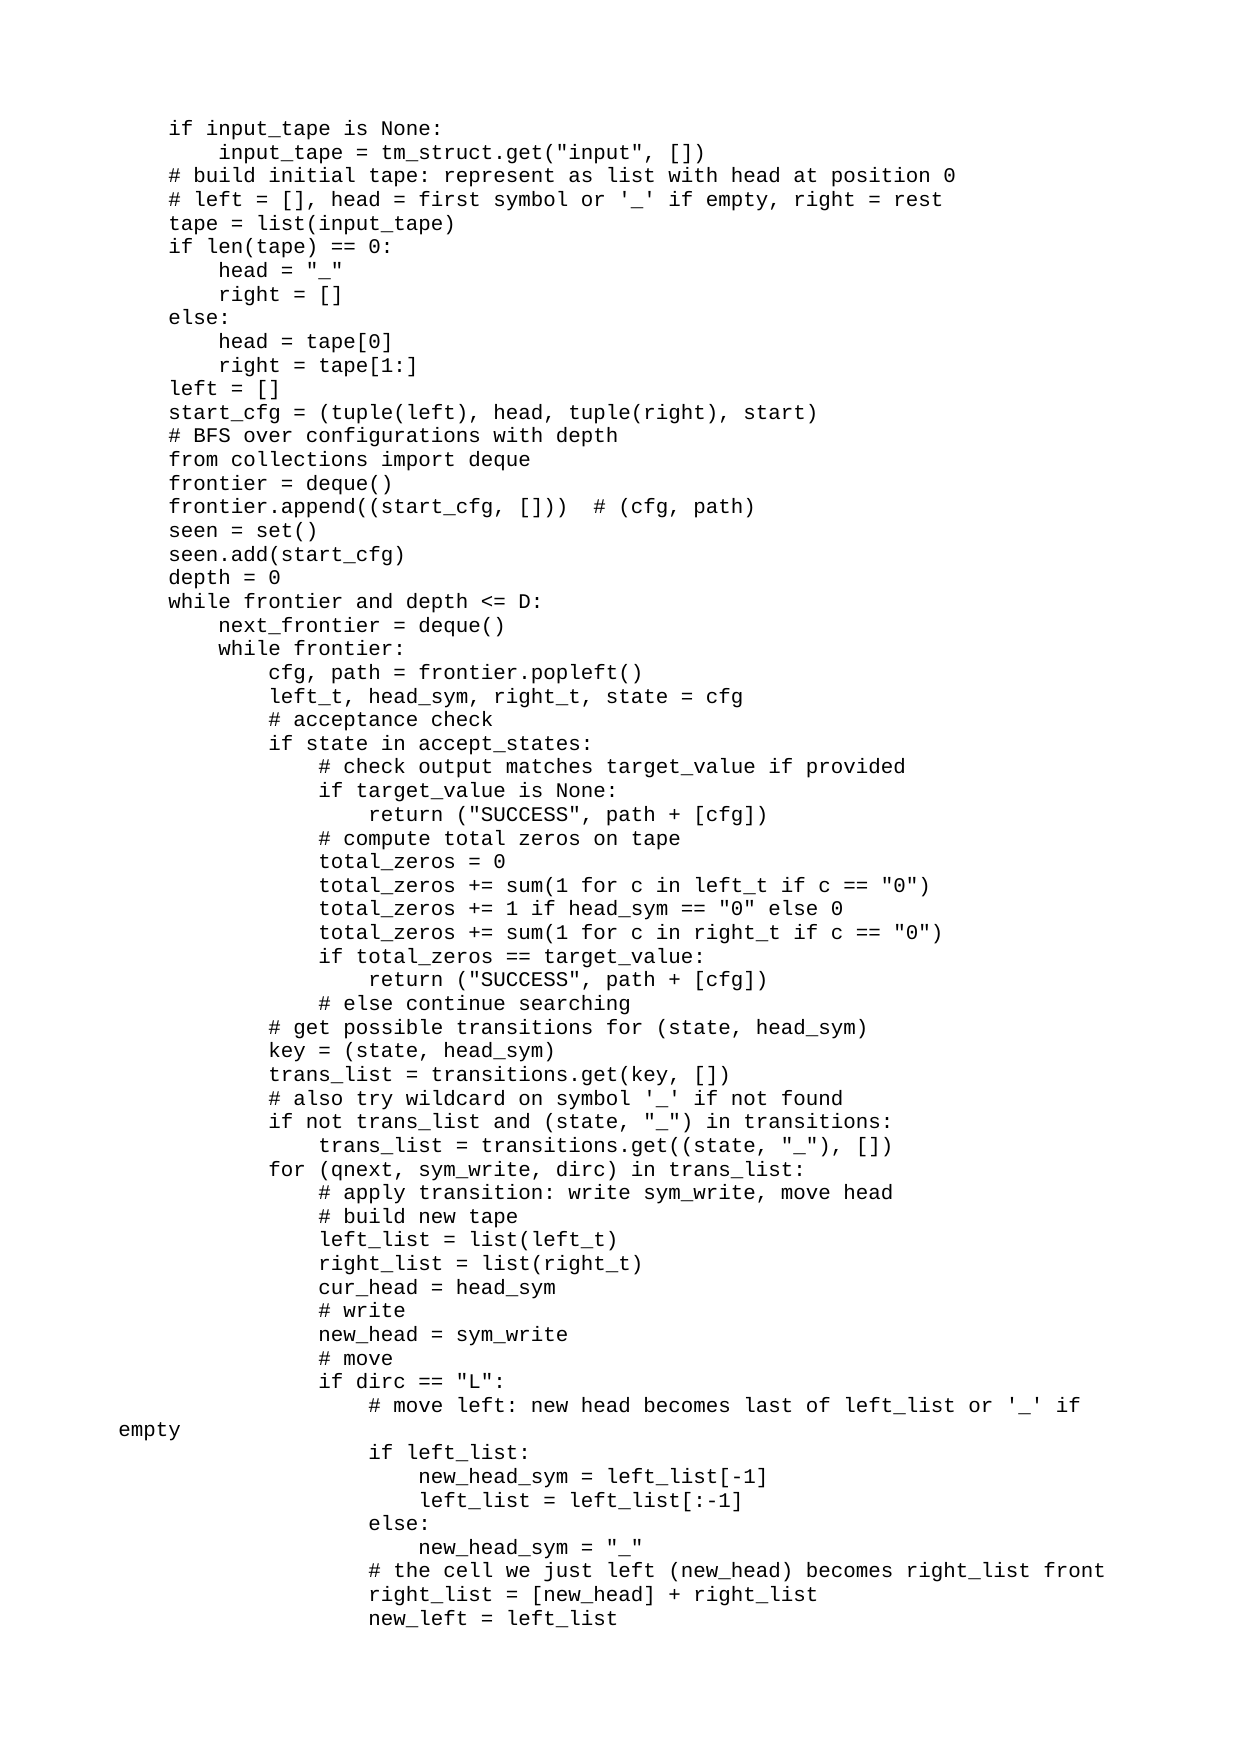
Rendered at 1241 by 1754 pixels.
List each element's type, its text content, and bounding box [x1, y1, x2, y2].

text # also try wildcard on symbol '_' if not found [118, 1088, 1122, 1111]
text trans_list = transitions.get((state, "_"), []) [118, 1135, 1122, 1158]
text seen.add(start_cfg) [118, 544, 1122, 567]
text # else continue searching [118, 993, 1122, 1017]
text # compute total zeros on tape [118, 827, 1122, 851]
text trans_list = transitions.get(key, []) [118, 1064, 1122, 1088]
text new_head = sym_write [118, 1324, 1122, 1348]
text new_head_sym = left_list[-1] [118, 1466, 1122, 1489]
text for (qnext, sym_write, dirc) in trans_list: [118, 1158, 1122, 1182]
text total_zeros += sum(1 for c in left_t if c == "0") [118, 875, 1122, 898]
text seen = set() [118, 520, 1122, 544]
text input_tape = tm_struct.get("input", []) [118, 142, 1122, 165]
text right = [] [118, 284, 1122, 307]
text from collections import deque [118, 449, 1122, 473]
text total_zeros = 0 [118, 851, 1122, 875]
text else: [118, 307, 1122, 331]
text left_list = list(left_t) [118, 1229, 1122, 1253]
text # write [118, 1300, 1122, 1324]
text # build initial tape: represent as list with head at position 0 [118, 165, 1122, 189]
text # left = [], head = first symbol or '_' if empty, right = rest [118, 189, 1122, 213]
text next_frontier = deque() [118, 615, 1122, 638]
text left_t, head_sym, right_t, state = cfg [118, 686, 1122, 709]
text if input_tape is None: [118, 118, 1122, 142]
text # move [118, 1348, 1122, 1371]
text while frontier and depth <= D: [118, 591, 1122, 615]
text # get possible transitions for (state, head_sym) [118, 1017, 1122, 1040]
text if len(tape) == 0: [118, 236, 1122, 260]
text else: [118, 1513, 1122, 1537]
text right = tape[1:] [118, 354, 1122, 378]
text right_list = list(right_t) [118, 1253, 1122, 1277]
text if left_list: [118, 1442, 1122, 1466]
text cur_head = head_sym [118, 1277, 1122, 1300]
text right_list = [new_head] + right_list [118, 1584, 1122, 1608]
text # BFS over configurations with depth [118, 426, 1122, 449]
text left = [] [118, 378, 1122, 402]
text # move left: new head becomes last of left_list or '_' if empty [118, 1395, 1122, 1442]
text # acceptance check [118, 709, 1122, 733]
text start_cfg = (tuple(left), head, tuple(right), start) [118, 402, 1122, 426]
text key = (state, head_sym) [118, 1040, 1122, 1064]
text # build new tape [118, 1206, 1122, 1229]
text left_list = left_list[:-1] [118, 1489, 1122, 1513]
text if dirc == "L": [118, 1371, 1122, 1395]
text if target_value is None: [118, 780, 1122, 804]
text tape = list(input_tape) [118, 213, 1122, 236]
text # apply transition: write sym_write, move head [118, 1182, 1122, 1206]
text return ("SUCCESS", path + [cfg]) [118, 804, 1122, 827]
text depth = 0 [118, 567, 1122, 591]
text # the cell we just left (new_head) becomes right_list front [118, 1561, 1122, 1584]
text # check output matches target_value if provided [118, 757, 1122, 780]
text head = "_" [118, 260, 1122, 284]
text while frontier: [118, 638, 1122, 662]
text new_left = left_list [118, 1608, 1122, 1631]
text cfg, path = frontier.popleft() [118, 662, 1122, 686]
text if total_zeros == target_value: [118, 946, 1122, 969]
text if state in accept_states: [118, 733, 1122, 757]
text total_zeros += sum(1 for c in right_t if c == "0") [118, 922, 1122, 946]
text frontier.append((start_cfg, [])) # (cfg, path) [118, 496, 1122, 520]
text if not trans_list and (state, "_") in transitions: [118, 1111, 1122, 1135]
text head = tape[0] [118, 331, 1122, 354]
text frontier = deque() [118, 473, 1122, 496]
text new_head_sym = "_" [118, 1537, 1122, 1561]
text return ("SUCCESS", path + [cfg]) [118, 969, 1122, 993]
text total_zeros += 1 if head_sym == "0" else 0 [118, 898, 1122, 922]
